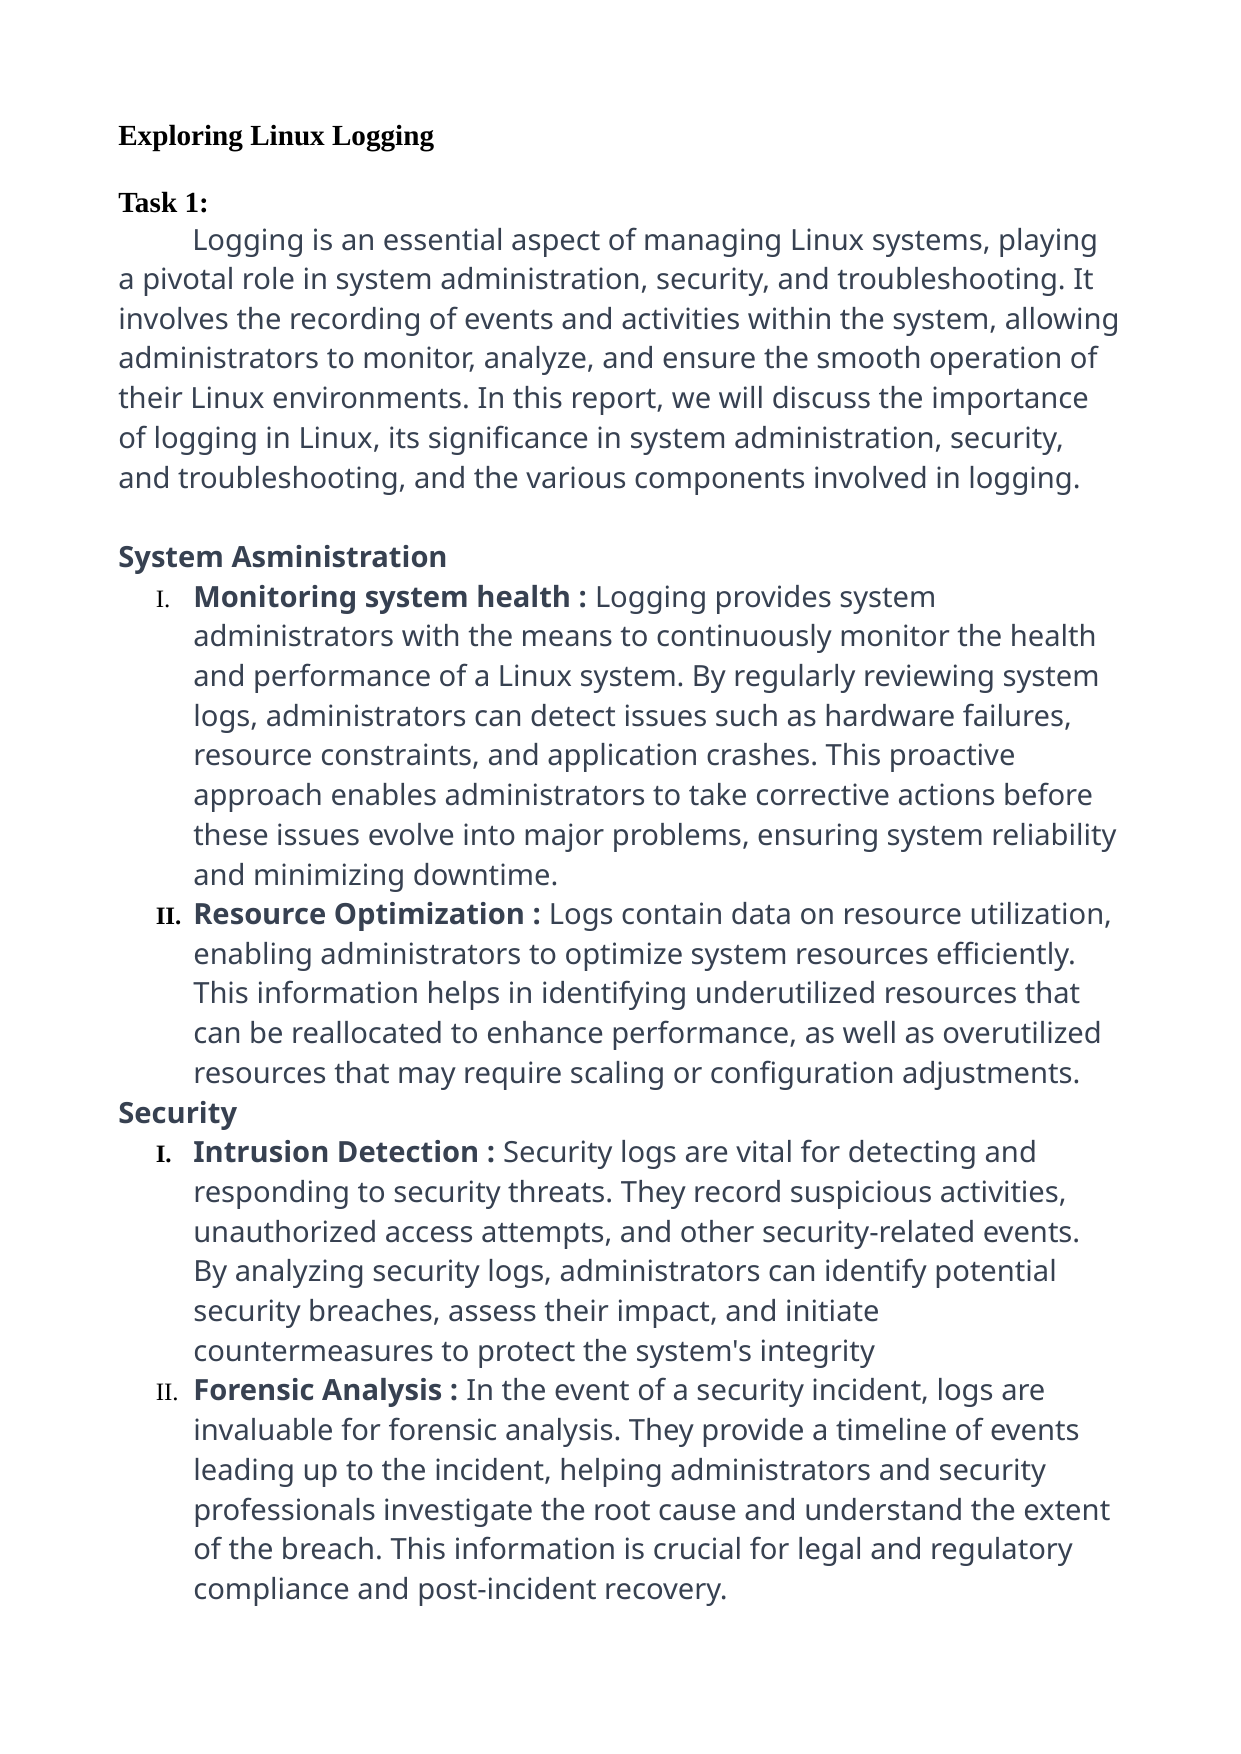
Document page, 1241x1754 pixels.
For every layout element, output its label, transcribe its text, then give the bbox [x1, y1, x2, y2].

text Task 1: [118, 185, 1122, 219]
list Resource Optimization : Logs contain data on resource utilization, enabling administrators to optimize system resources efficiently. This information helps in identifying underutilized resources that can be reallocated to enhance performance, as well as overutilized resources that may require scaling or configuration adjustments. [156, 893, 1122, 1092]
text Security [118, 1092, 1122, 1132]
list Forensic Analysis : In the event of a security incident, logs are invaluable for forensic analysis. They provide a timeline of events leading up to the incident, helping administrators and security professionals investigate the root cause and understand the extent of the breach. This information is crucial for legal and regulatory compliance and post-incident recovery. [156, 1370, 1122, 1608]
text Exploring Linux Logging [118, 118, 1122, 152]
list Monitoring system health : Logging provides system administrators with the means to continuously monitor the health and performance of a Linux system. By regularly reviewing system logs, administrators can detect issues such as hardware failures, resource constraints, and application crashes. This proactive approach enables administrators to take corrective actions before these issues evolve into major problems, ensuring system reliability and minimizing downtime. [156, 576, 1122, 893]
text Logging is an essential aspect of managing Linux systems, playing a pivotal role in system administration, security, and troubleshooting. It involves the recording of events and activities within the system, allowing administrators to monitor, analyze, and ensure the smooth operation of their Linux environments. In this report, we will discuss the importance of logging in Linux, its significance in system administration, security, and troubleshooting, and the various components involved in logging. [118, 219, 1122, 497]
list Intrusion Detection : Security logs are vital for detecting and responding to security threats. They record suspicious activities, unauthorized access attempts, and other security-related events. By analyzing security logs, administrators can identify potential security breaches, assess their impact, and initiate countermeasures to protect the system's integrity [156, 1132, 1122, 1370]
text System Asministration [118, 536, 1122, 576]
